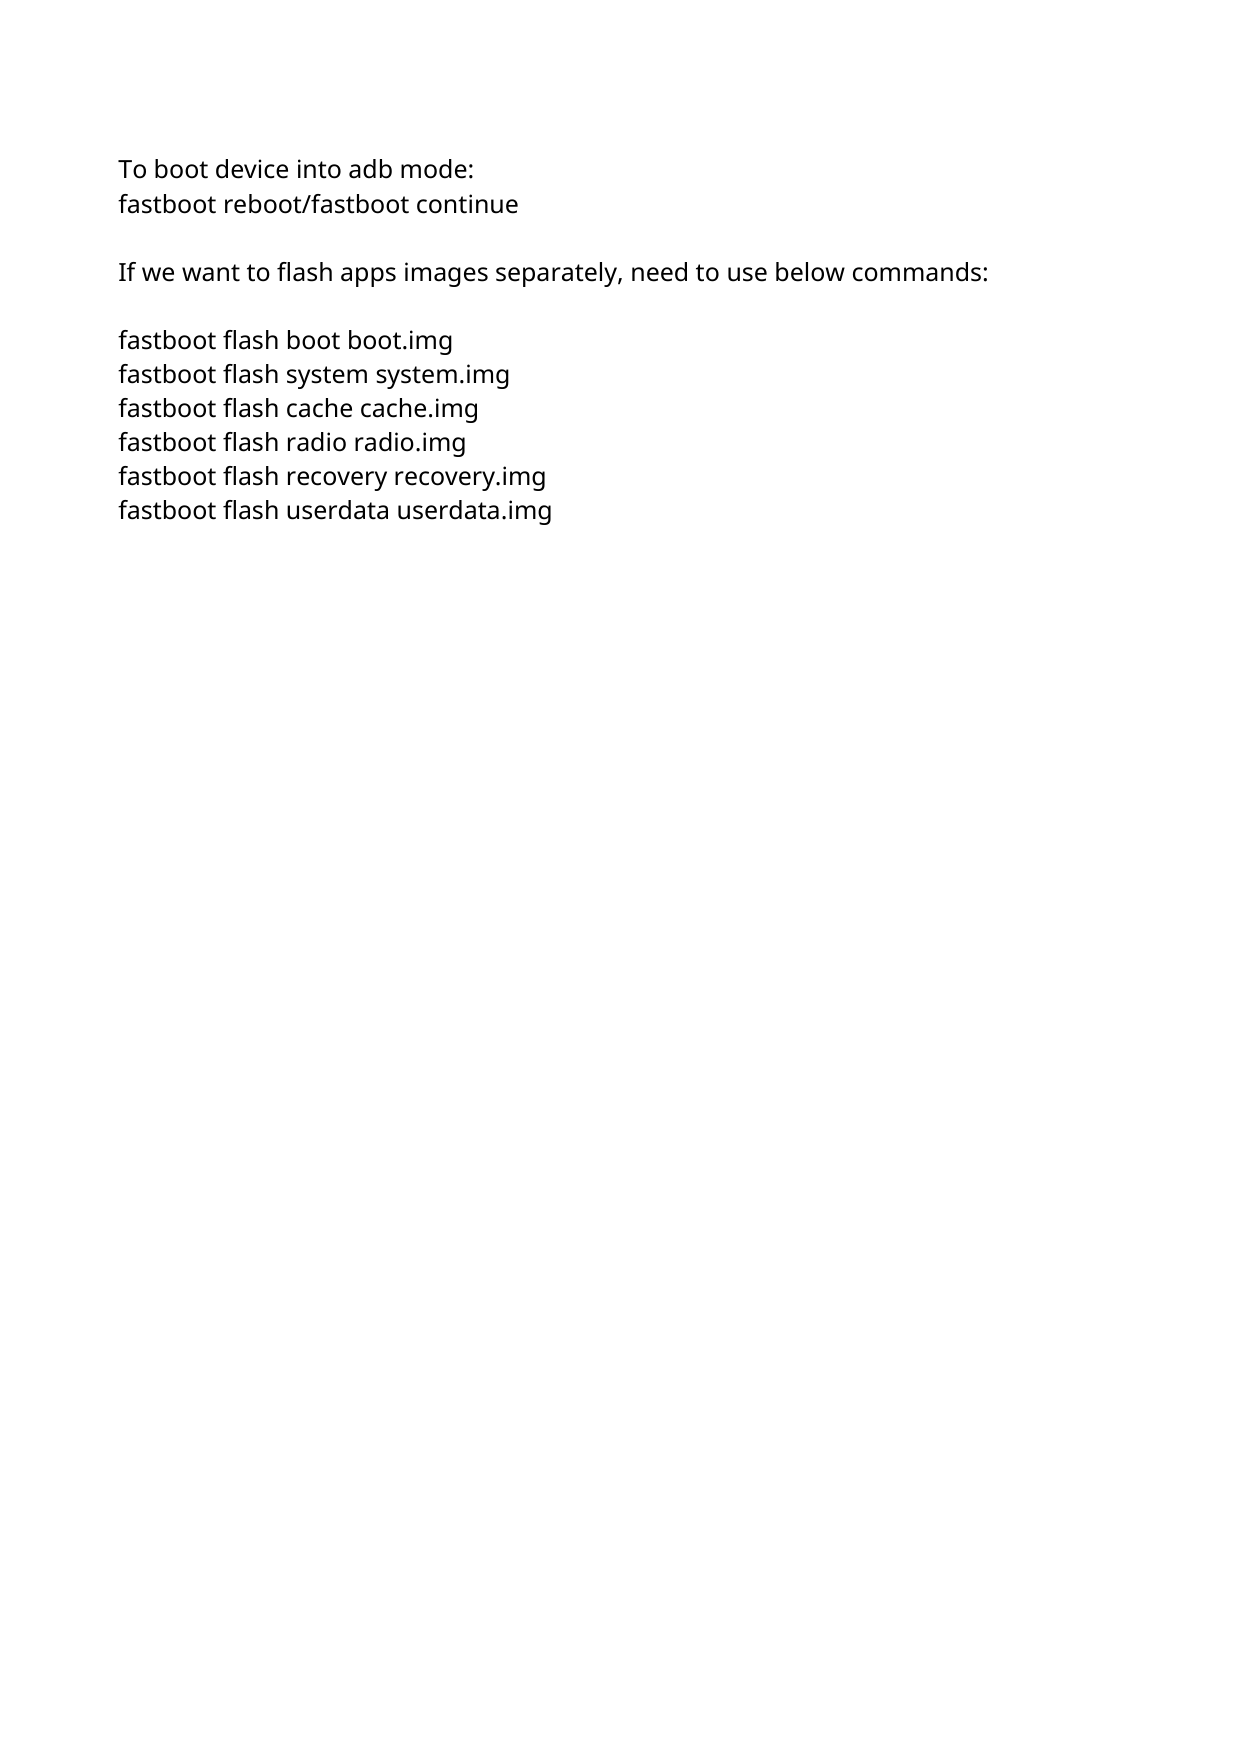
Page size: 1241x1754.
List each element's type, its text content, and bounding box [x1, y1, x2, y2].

text fastboot flash radio radio.img [118, 425, 1122, 459]
text If we want to flash apps images separately, need to use below commands: [118, 254, 1122, 288]
text fastboot flash cache cache.img [118, 391, 1122, 425]
text To boot device into adb mode: [118, 152, 1122, 186]
text fastboot reboot/fastboot continue [118, 186, 1122, 220]
text fastboot flash system system.img [118, 357, 1122, 391]
text fastboot flash boot boot.img [118, 322, 1122, 357]
text fastboot flash recovery recovery.img [118, 459, 1122, 493]
text fastboot flash userdata userdata.img [118, 493, 1122, 527]
